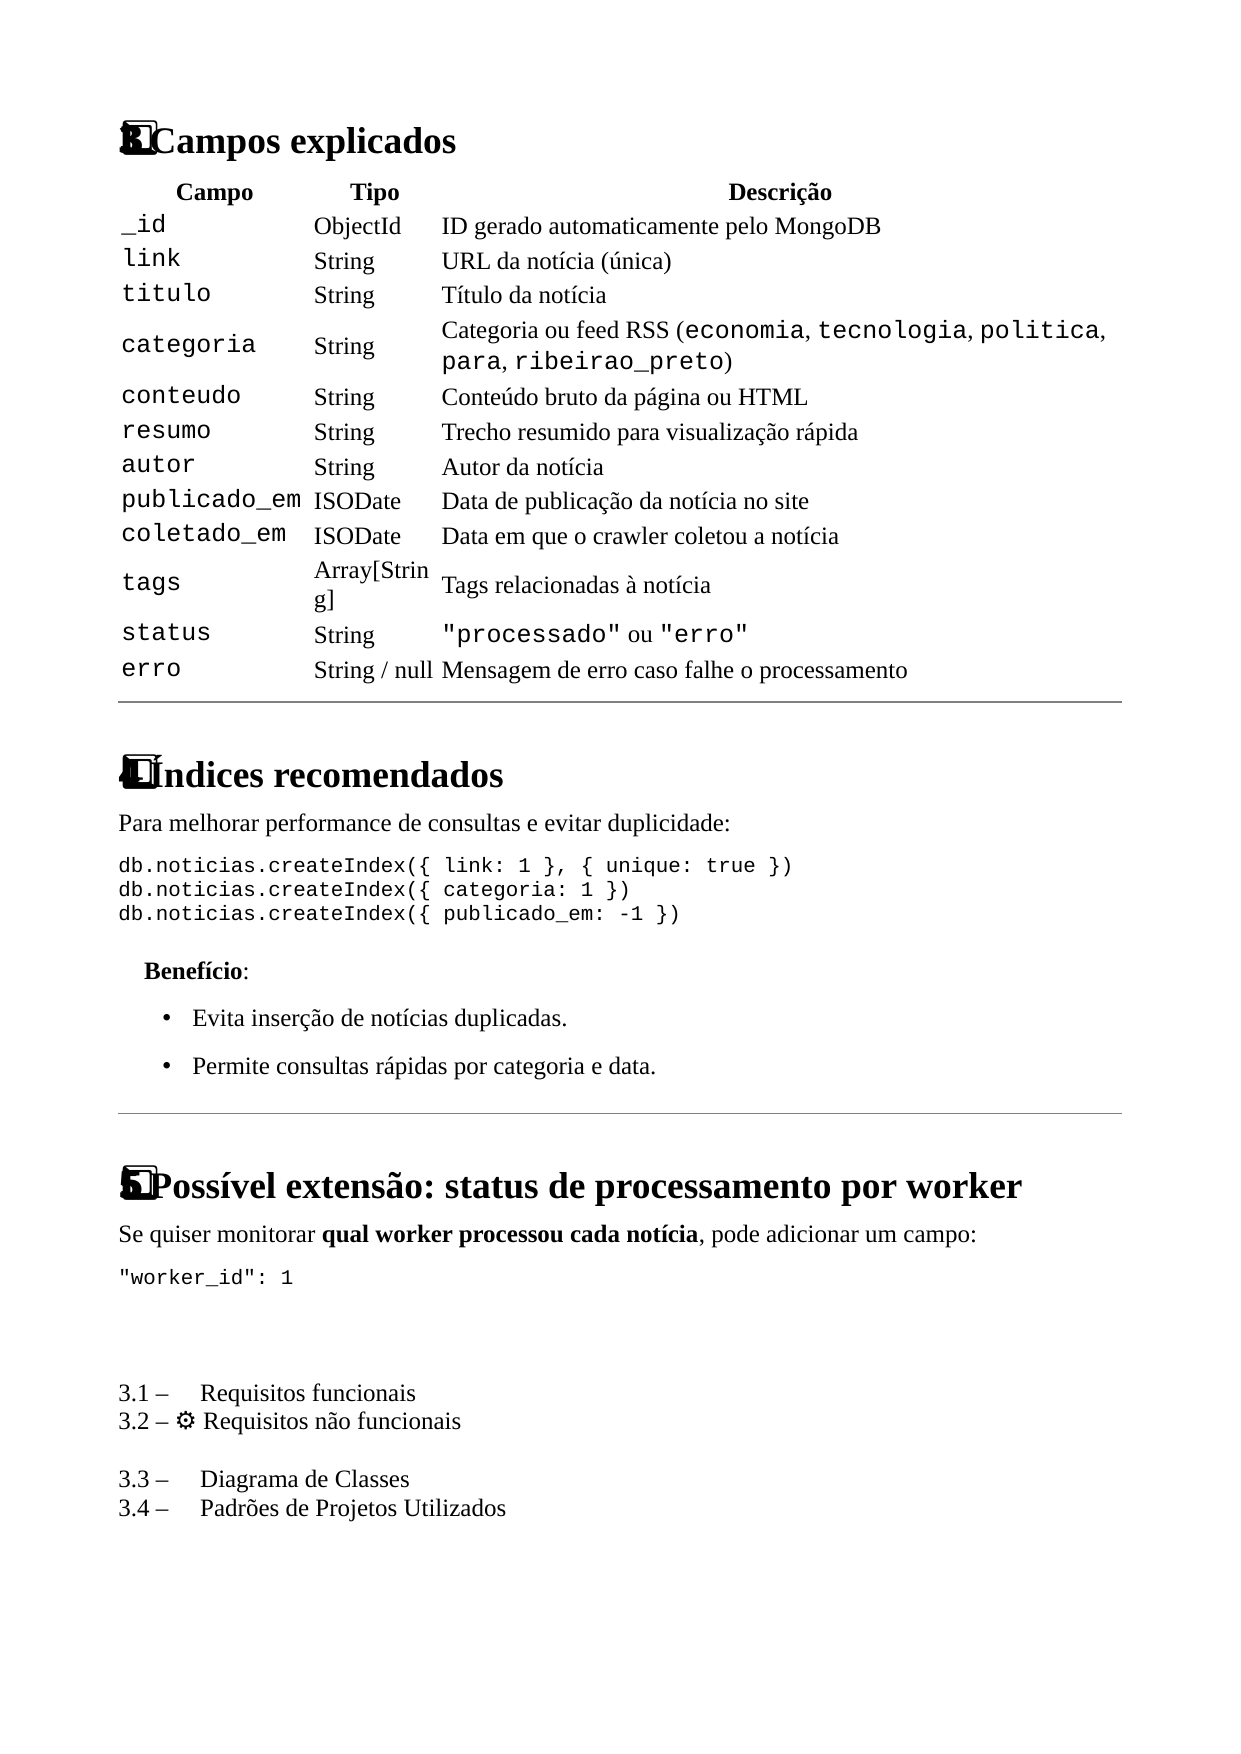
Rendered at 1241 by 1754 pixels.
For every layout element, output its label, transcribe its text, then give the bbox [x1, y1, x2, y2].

table_cell publicado_em [118, 483, 311, 518]
table_cell ID gerado automaticamente pelo MongoDB [439, 208, 1122, 243]
subtitle 5️⃣ Possível extensão: status de processamento por worker [118, 1164, 1122, 1207]
text 3.4 – 🧩 Padrões de Projetos Utilizados [118, 1493, 1122, 1521]
table_cell Título da notícia [439, 278, 1122, 312]
table_cell Trecho resumido para visualização rápida [439, 414, 1122, 449]
table_cell Data em que o crawler coletou a notícia [439, 518, 1122, 552]
table_cell String [311, 414, 438, 449]
text 3.3 – 📐 Diagrama de Classes [118, 1464, 1122, 1493]
table_header Descrição [439, 174, 1122, 208]
text Se quiser monitorar qual worker processou cada notícia, pode adicionar um campo: [118, 1219, 1122, 1248]
text db.noticias.createIndex({ categoria: 1 }) [118, 879, 1122, 903]
table_cell String [311, 449, 438, 483]
table_cell Array[String] [311, 553, 438, 616]
table_cell Tags relacionadas à notícia [439, 553, 1122, 616]
text 3.2 – ⚙️ Requisitos não funcionais [118, 1406, 1122, 1435]
table_cell resumo [118, 414, 311, 449]
table_cell erro [118, 653, 311, 687]
subtitle 3️⃣ Campos explicados [118, 118, 1122, 161]
table_cell String [311, 243, 438, 277]
table_cell Conteúdo bruto da página ou HTML [439, 380, 1122, 414]
list Evita inserção de notícias duplicadas. [162, 1003, 1122, 1032]
table_cell status [118, 616, 311, 652]
table_cell ISODate [311, 518, 438, 552]
text db.noticias.createIndex({ link: 1 }, { unique: true }) [118, 855, 1122, 879]
table_cell String [311, 616, 438, 652]
text ✅ Benefício: [118, 956, 1122, 984]
table_cell Data de publicação da notícia no site [439, 483, 1122, 518]
list Permite consultas rápidas por categoria e data. [162, 1051, 1122, 1080]
text "worker_id": 1 [118, 1267, 1122, 1291]
table_cell URL da notícia (única) [439, 243, 1122, 277]
table_cell autor [118, 449, 311, 483]
table_cell conteudo [118, 380, 311, 414]
text db.noticias.createIndex({ publicado_em: -1 }) [118, 903, 1122, 926]
table_cell link [118, 243, 311, 277]
table_cell "processado" ou "erro" [439, 616, 1122, 652]
table_cell Mensagem de erro caso falhe o processamento [439, 653, 1122, 687]
table_cell String [311, 278, 438, 312]
table_cell tags [118, 553, 311, 616]
table_cell titulo [118, 278, 311, 312]
text 3.1 – 📌 Requisitos funcionais [118, 1378, 1122, 1406]
table_cell String / null [311, 653, 438, 687]
text Para melhorar performance de consultas e evitar duplicidade: [118, 808, 1122, 837]
table_cell ISODate [311, 483, 438, 518]
table_cell ObjectId [311, 208, 438, 243]
table_cell Autor da notícia [439, 449, 1122, 483]
table_cell Categoria ou feed RSS (economia, tecnologia, politica, para, ribeirao_preto) [439, 312, 1122, 379]
table_cell String [311, 312, 438, 379]
subtitle 4️⃣ Índices recomendados [118, 752, 1122, 795]
table_cell coletado_em [118, 518, 311, 552]
table_cell categoria [118, 312, 311, 379]
table_header Campo [118, 174, 311, 208]
table_header Tipo [311, 174, 438, 208]
table_cell _id [118, 208, 311, 243]
table_cell String [311, 380, 438, 414]
